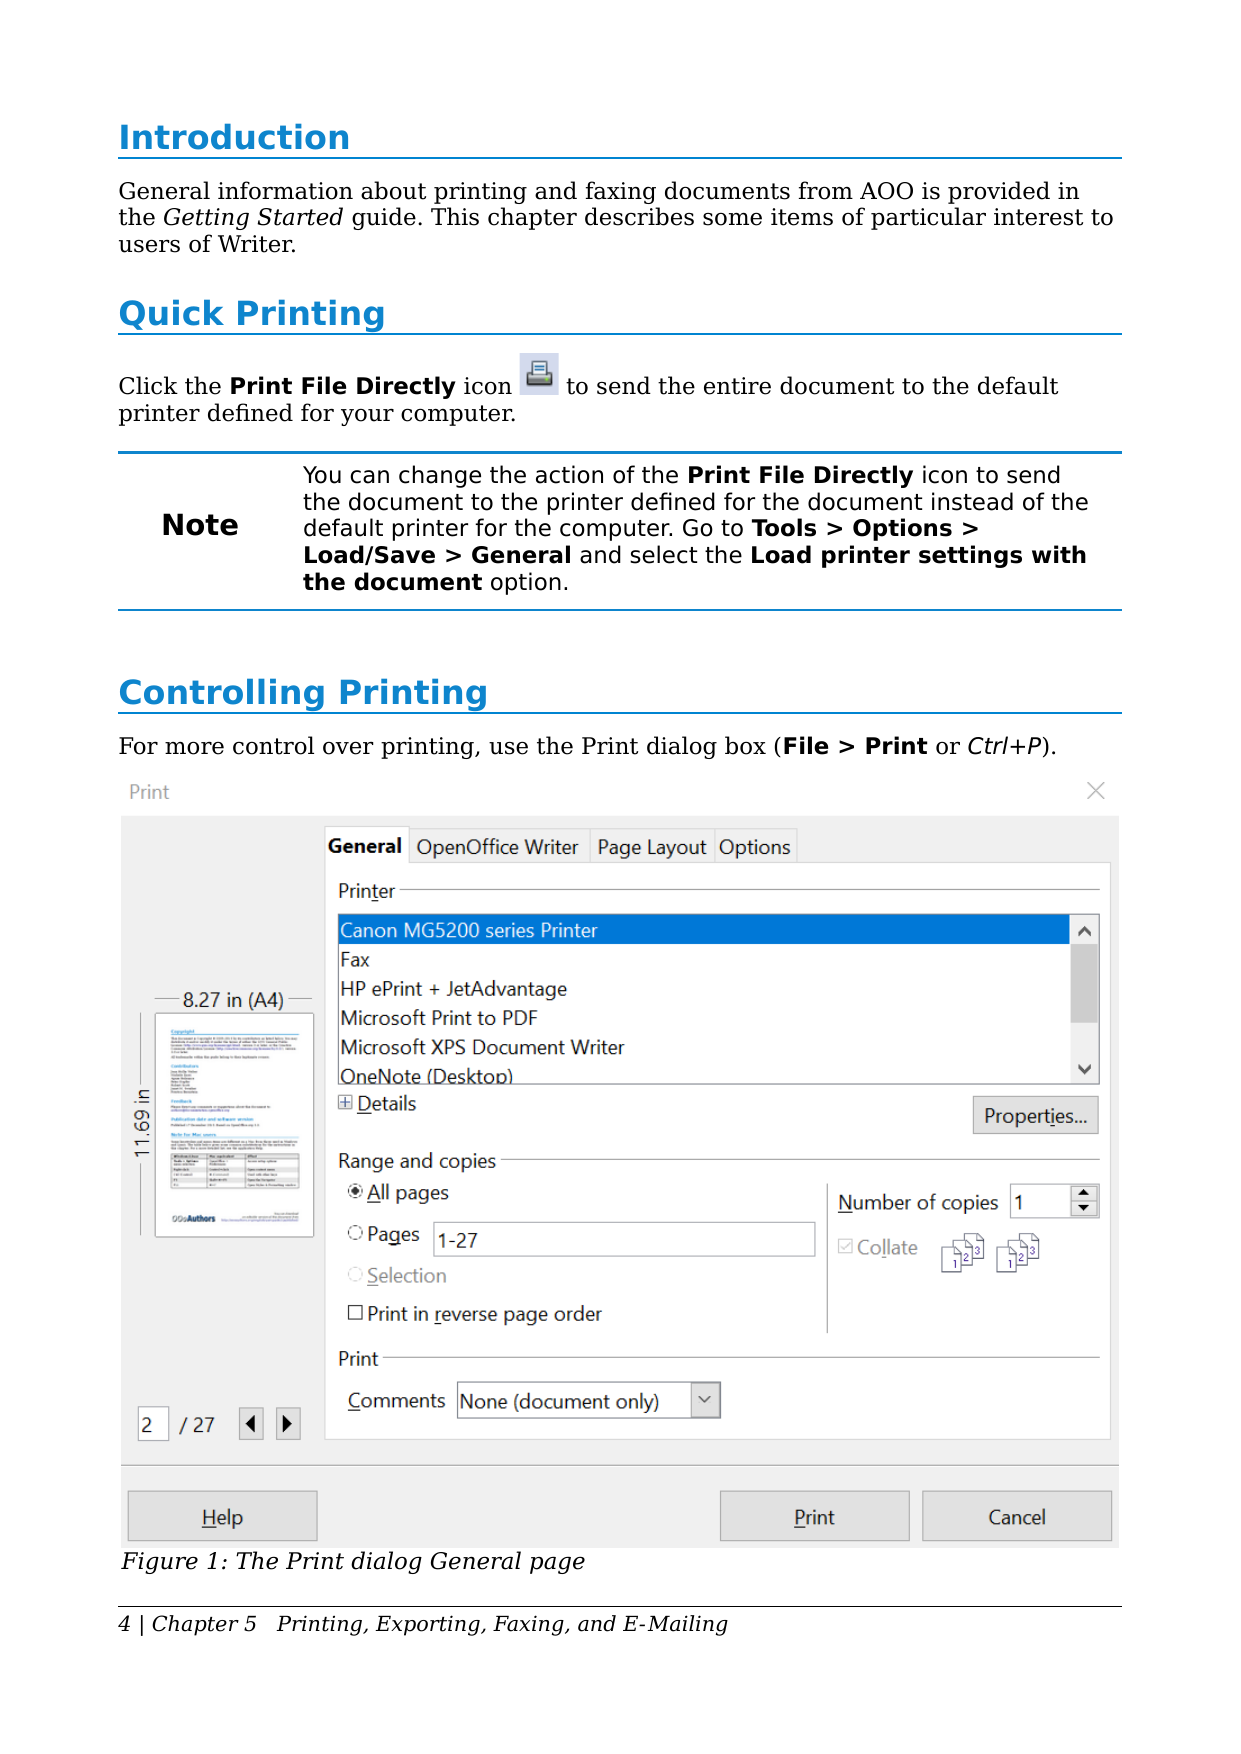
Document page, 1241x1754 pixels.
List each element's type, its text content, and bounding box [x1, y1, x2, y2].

table_header Note [118, 454, 281, 609]
text For more control over printing, use the Print dialog box (File > Print or Ctrl+P). [118, 733, 1122, 760]
text Figure 1: The Print dialog General page [121, 1548, 1119, 1575]
text General information about printing and faxing documents from AOO is provided in the Getting Started guide. This chapter describes some items of particular interest to users of Writer. [118, 178, 1122, 258]
picture [519, 353, 559, 395]
text Click the Print File Directly icon to send the entire document to the default printer defined for your computer. [118, 354, 1122, 426]
picture [121, 772, 1119, 1548]
subtitle Controlling Printing [118, 673, 1122, 712]
table_header You can change the action of the Print File Directly icon to send the document to the printer defined for the document instead of the default printer for the computer. Go to Tools > Options > Load/Save > General and select the Load printer settings with the document option. [281, 454, 1122, 609]
subtitle Introduction [118, 118, 1122, 157]
subtitle Quick Printing [118, 294, 1122, 333]
